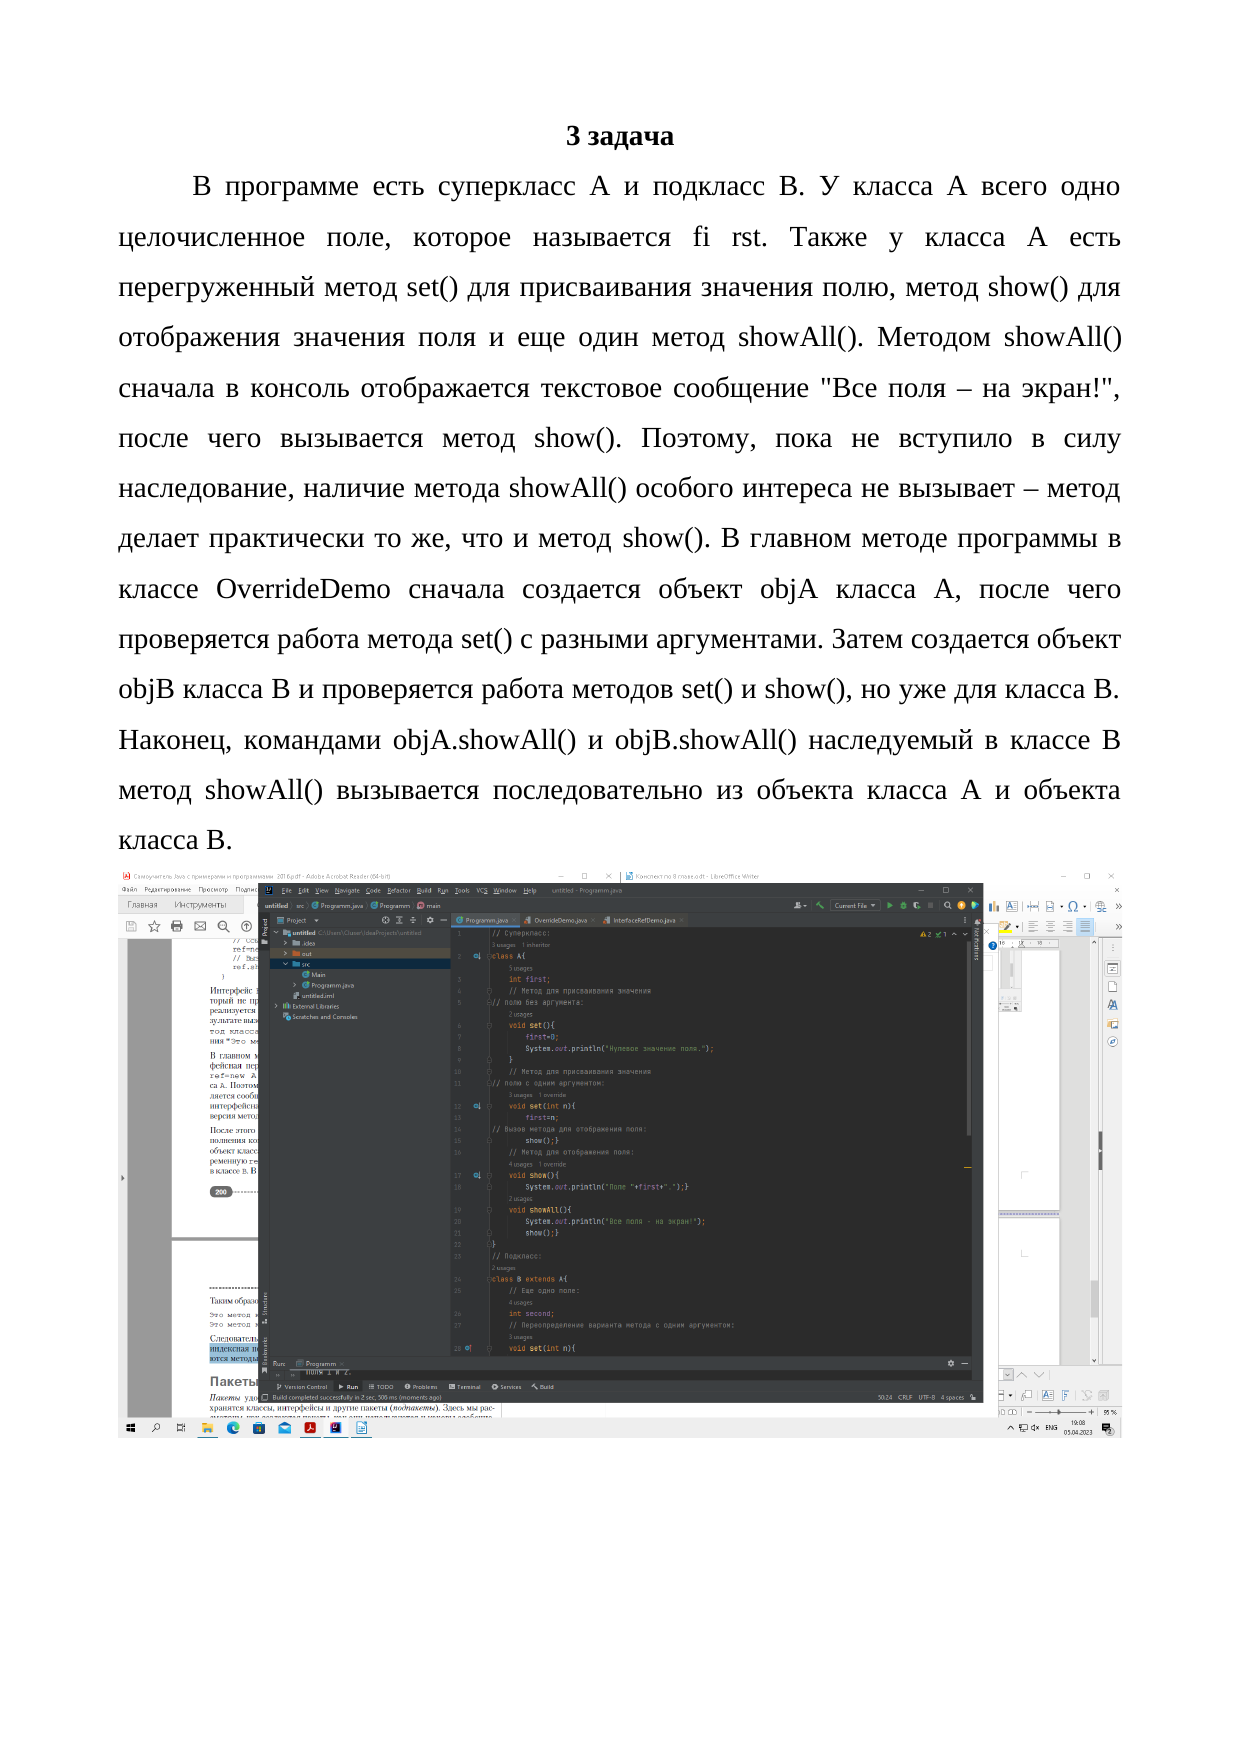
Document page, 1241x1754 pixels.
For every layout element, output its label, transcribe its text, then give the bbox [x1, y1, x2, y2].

text 3 задача [118, 118, 1122, 152]
picture [118, 872, 1123, 1438]
text В программе есть суперкласс A и подкласс B. У класса A всего одно целочисленное поле, которое называется fi rst. Также у класса A есть перегруженный метод set() для присваивания значения полю, метод show() для отображения значения поля и еще один метод showAll(). Методом showAll() сначала в консоль отображается текстовое сообщение "Все поля – на экран!", после чего вызывается метод show(). Поэтому, пока не вступило в силу наследование, наличие метода showAll() особого интереса не вызывает – метод делает практически то же, что и метод show(). В главном методе программы в классе OverrideDemo сначала создается объект objA класса A, после чего проверяется работа метода set() с разными аргументами. Затем создается объект objB класса B и проверяется работа методов set() и show(), но уже для класса B. Наконец, командами objA.showAll() и objB.showAll() наследуемый в классе B метод showAll() вызывается последовательно из объекта класса A и объекта класса B. [118, 168, 1122, 856]
